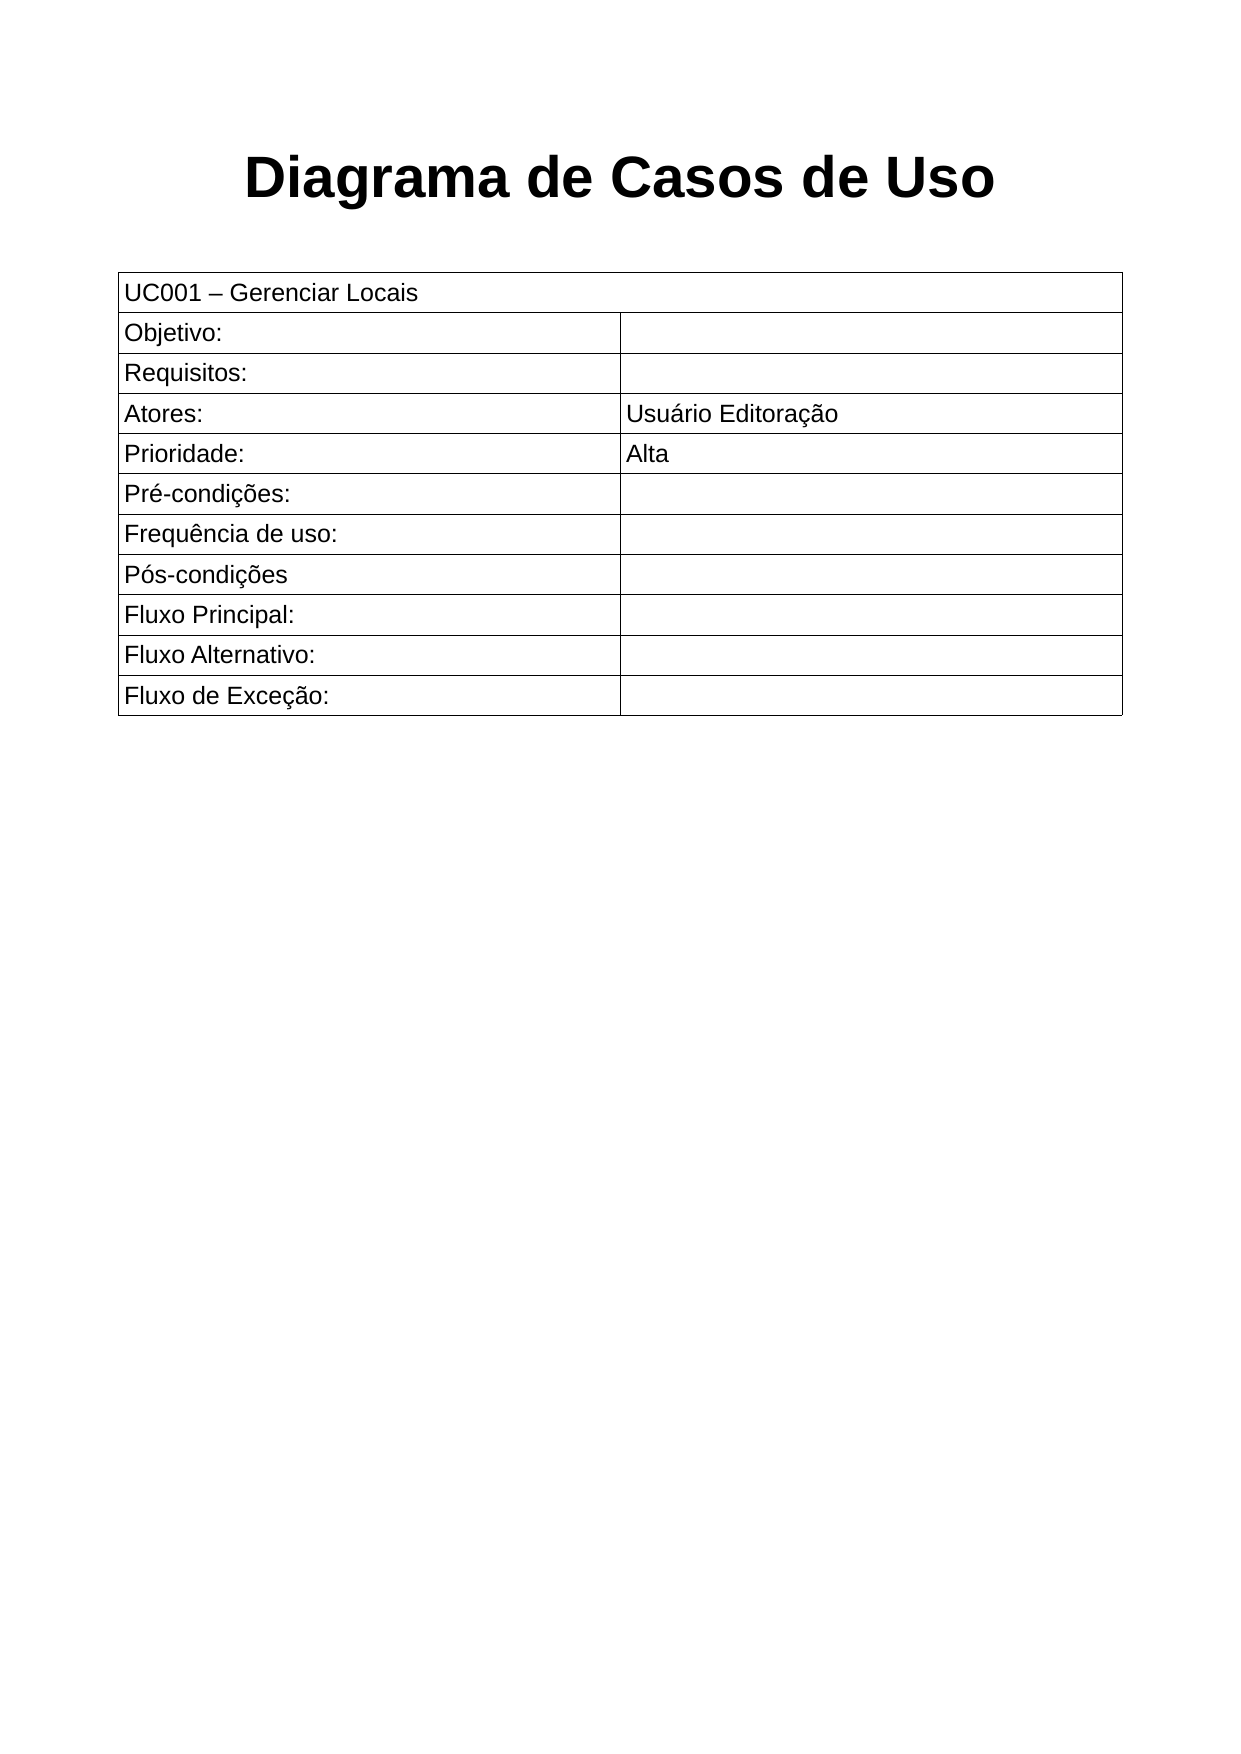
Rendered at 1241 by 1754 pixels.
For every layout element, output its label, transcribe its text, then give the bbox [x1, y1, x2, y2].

table_cell Fluxo Principal: [119, 595, 620, 634]
table_cell Usuário Editoração [621, 394, 1122, 433]
table_cell [621, 313, 1122, 352]
table_cell Objetivo: [119, 313, 620, 352]
title Diagrama de Casos de Uso [118, 143, 1122, 210]
table_cell Fluxo de Exceção: [119, 676, 620, 715]
table_cell Alta [621, 434, 1122, 473]
table_cell Prioridade: [119, 434, 620, 473]
table_cell [621, 474, 1122, 514]
table_header UC001 – Gerenciar Locais [119, 273, 1122, 312]
table_cell Fluxo Alternativo: [119, 636, 620, 675]
table_cell Pré-condições: [119, 474, 620, 514]
table_cell [621, 595, 1122, 634]
table_cell [621, 676, 1122, 715]
table_cell [621, 555, 1122, 594]
table_cell [621, 354, 1122, 393]
table_cell [621, 515, 1122, 554]
table_cell Frequência de uso: [119, 515, 620, 554]
table_cell Requisitos: [119, 354, 620, 393]
table_cell Atores: [119, 394, 620, 433]
table_cell Pós-condições [119, 555, 620, 594]
table_cell [621, 636, 1122, 675]
